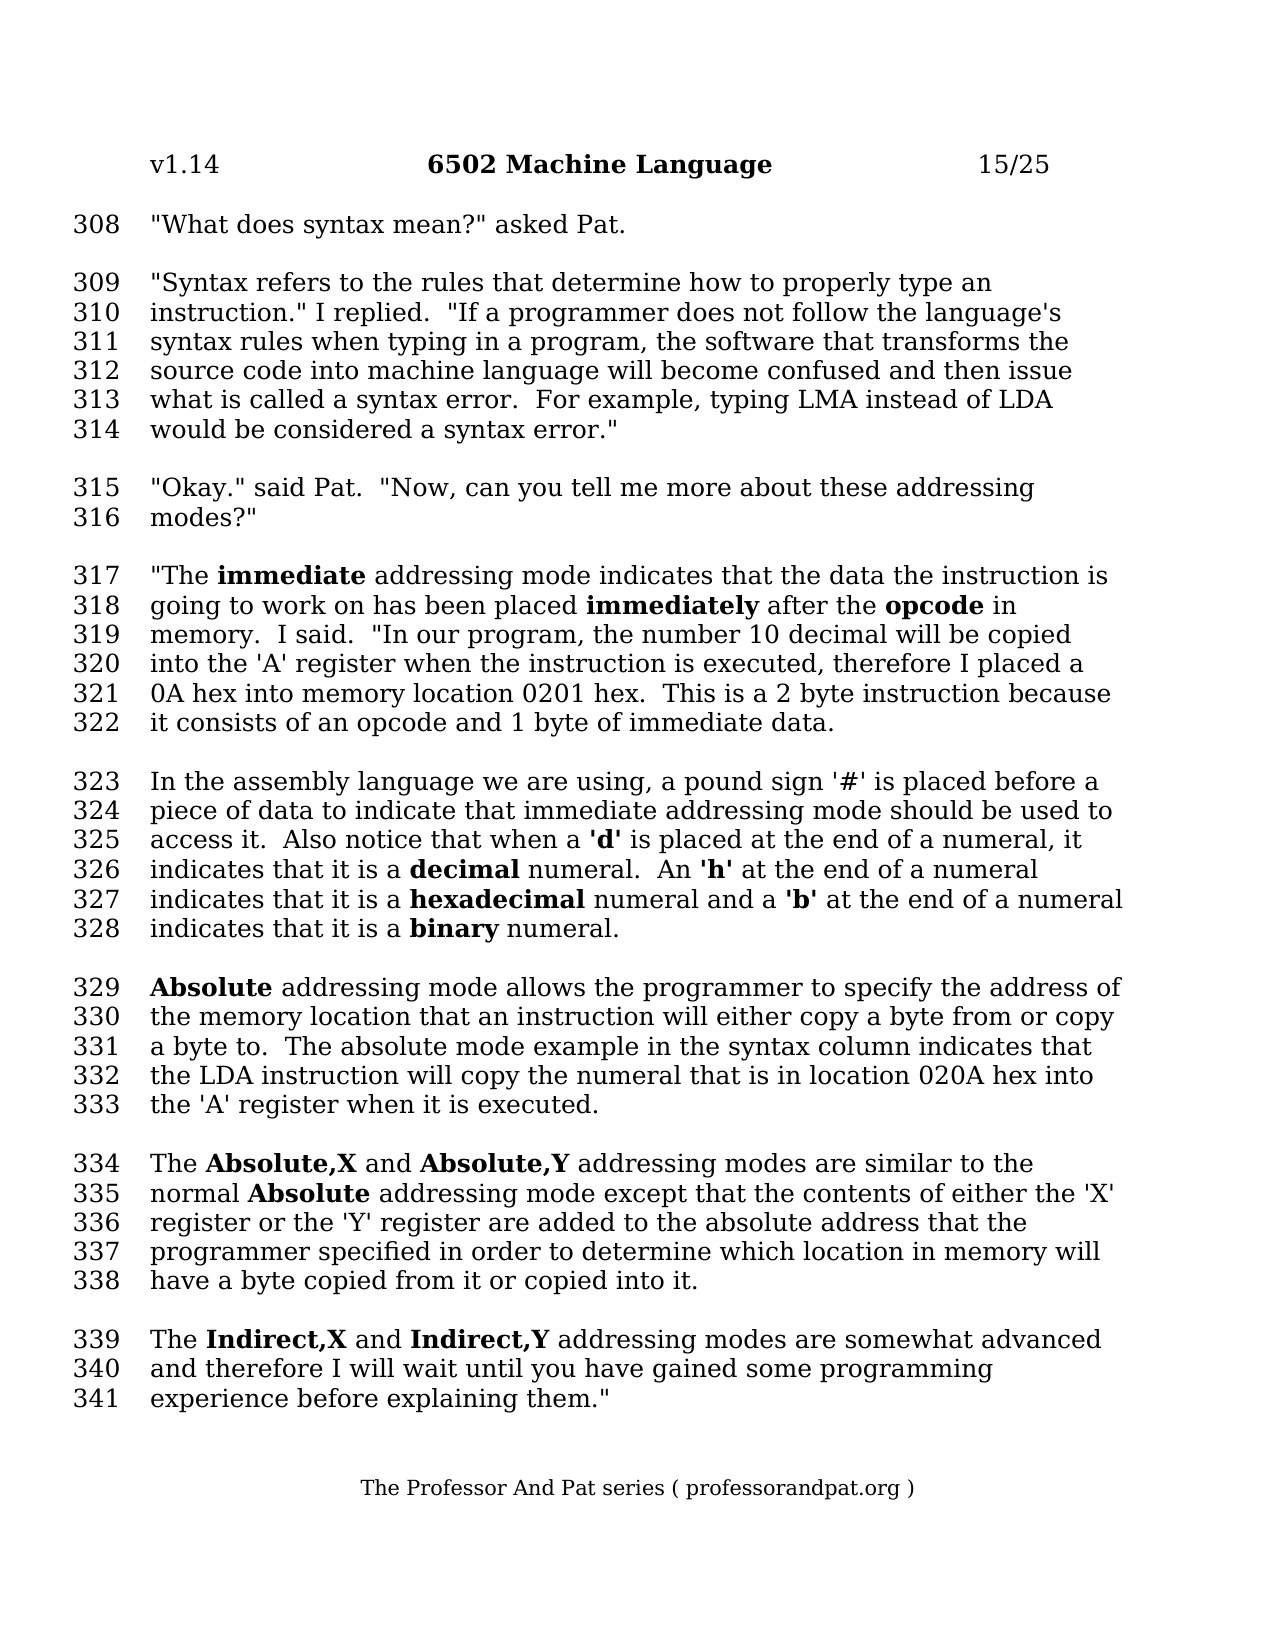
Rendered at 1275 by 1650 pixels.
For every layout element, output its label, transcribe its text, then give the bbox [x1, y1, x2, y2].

text Absolute addressing mode allows the programmer to specify the address of the memory location that an instruction will either copy a byte from or copy a byte to. The absolute mode example in the syntax column indicates that the LDA instruction will copy the numeral that is in location 020A hex into the 'A' register when it is executed. [150, 973, 1125, 1119]
text In the assembly language we are using, a pound sign '#' is placed before a piece of data to indicate that immediate addressing mode should be used to access it. Also notice that when a 'd' is placed at the end of a numeral, it indicates that it is a decimal numeral. An 'h' at the end of a numeral indicates that it is a hexadecimal numeral and a 'b' at the end of a numeral indicates that it is a binary numeral. [150, 767, 1125, 944]
text "The immediate addressing mode indicates that the data the instruction is going to work on has been placed immediately after the opcode in memory. I said. "In our program, the number 10 decimal will be copied into the 'A' register when the instruction is executed, therefore I placed a 0A hex into memory location 0201 hex. This is a 2 byte instruction because it consists of an opcode and 1 byte of immediate data. [150, 561, 1125, 737]
text "Syntax refers to the rules that determine how to properly type an instruction." I replied. "If a programmer does not follow the language's syntax rules when typing in a program, the software that transforms the source code into machine language will become confused and then issue what is called a syntax error. For example, typing LMA instead of LDA would be considered a syntax error." [150, 268, 1125, 444]
text "Okay." said Pat. "Now, can you tell me more about these addressing modes?" [150, 473, 1125, 532]
text The Absolute,X and Absolute,Y addressing modes are similar to the normal Absolute addressing mode except that the contents of either the 'X' register or the 'Y' register are added to the absolute address that the programmer specified in order to determine which location in memory will have a byte copied from it or copied into it. [150, 1149, 1125, 1296]
text The Indirect,X and Indirect,Y addressing modes are somewhat advanced and therefore I will wait until you have gained some programming experience before explaining them." [150, 1325, 1125, 1413]
text "What does syntax mean?" asked Pat. [150, 210, 1125, 239]
